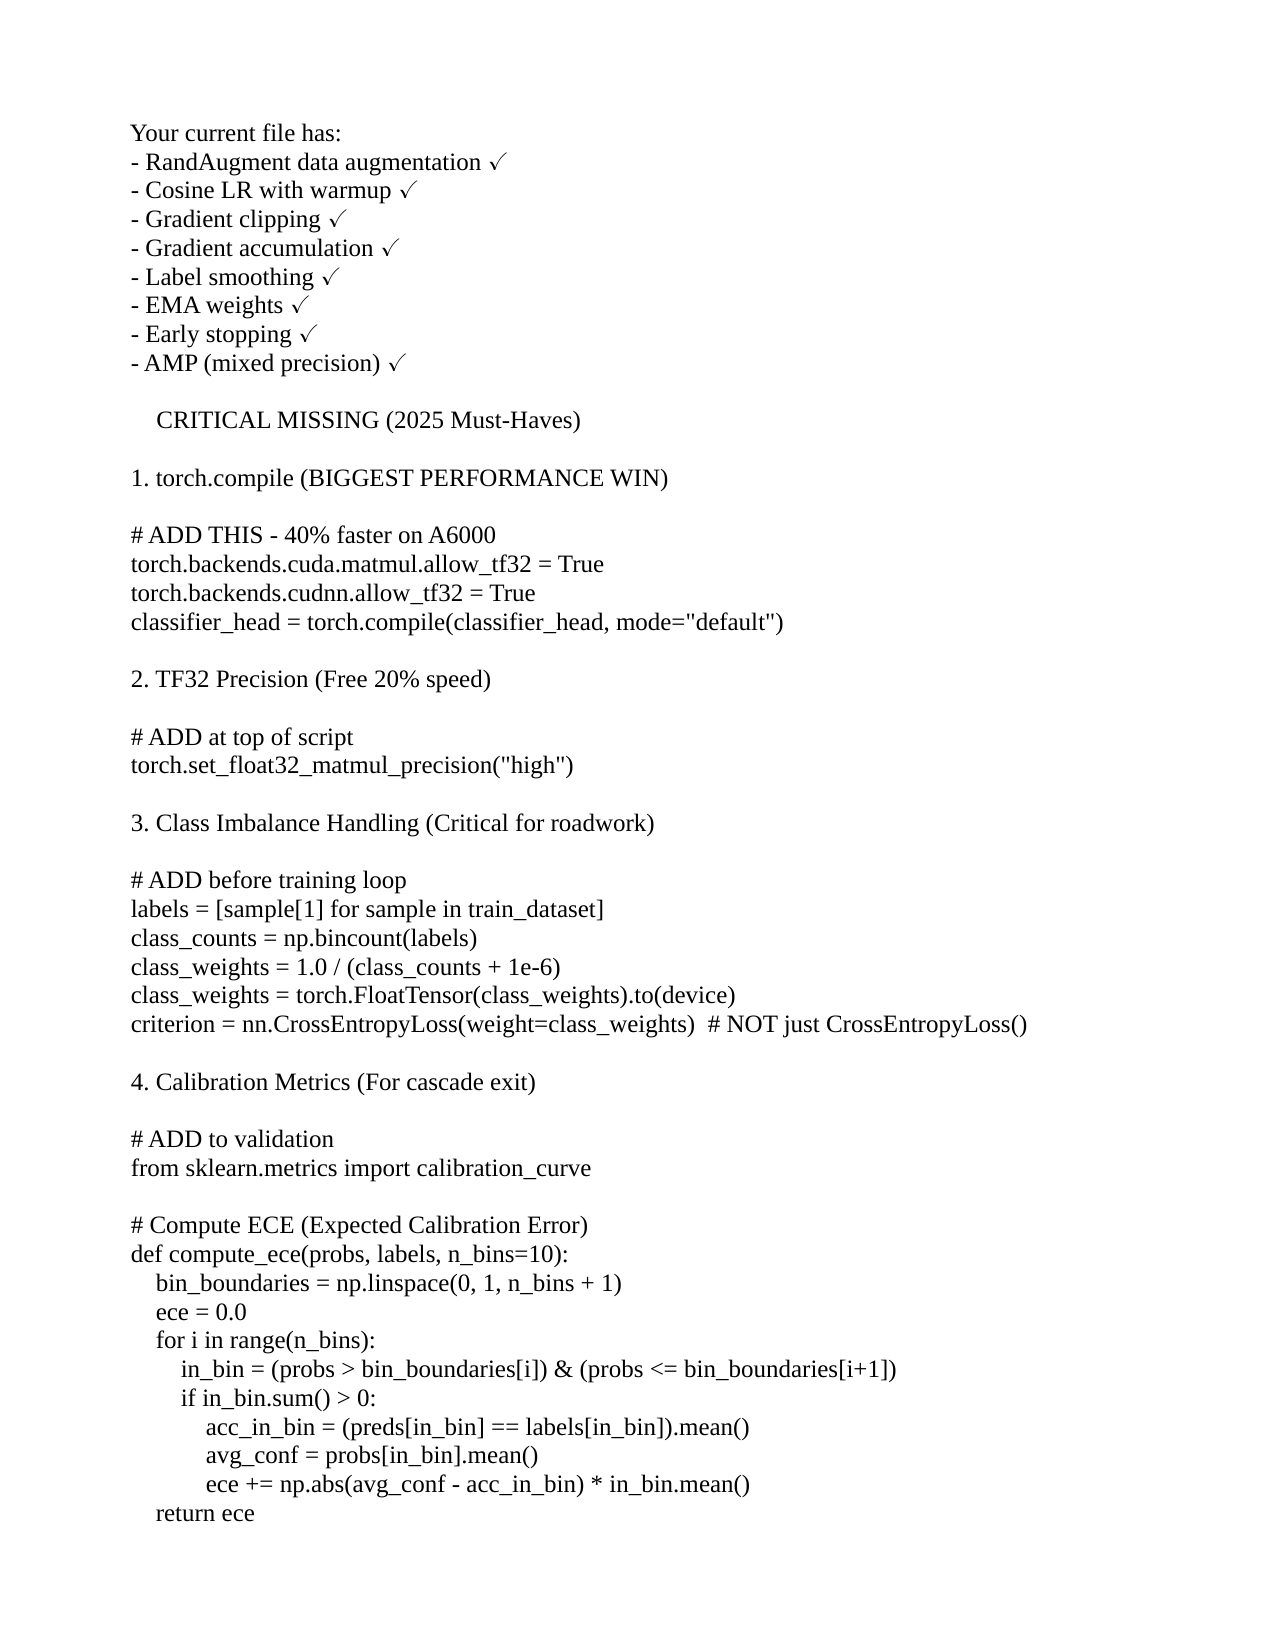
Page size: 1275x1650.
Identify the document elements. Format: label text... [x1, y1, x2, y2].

text Your current file has: [118, 118, 1157, 147]
text # ADD at top of script [118, 722, 1157, 751]
text 4. Calibration Metrics (For cascade exit) [118, 1067, 1157, 1096]
text labels = [sample[1] for sample in train_dataset] [118, 894, 1157, 923]
text class_weights = torch.FloatTensor(class_weights).to(device) [118, 981, 1157, 1009]
text - Cosine LR with warmup ✓ [118, 176, 1157, 204]
text class_weights = 1.0 / (class_counts + 1e-6) [118, 952, 1157, 981]
text for i in range(n_bins): [118, 1326, 1157, 1354]
text classifier_head = torch.compile(classifier_head, mode="default") [118, 607, 1157, 636]
text ece += np.abs(avg_conf - acc_in_bin) * in_bin.mean() [118, 1469, 1157, 1498]
text ❌ CRITICAL MISSING (2025 Must-Haves) [118, 406, 1157, 434]
text bin_boundaries = np.linspace(0, 1, n_bins + 1) [118, 1268, 1157, 1297]
text acc_in_bin = (preds[in_bin] == labels[in_bin]).mean() [118, 1412, 1157, 1441]
text 1. torch.compile (BIGGEST PERFORMANCE WIN) [118, 463, 1157, 492]
text def compute_ece(probs, labels, n_bins=10): [118, 1239, 1157, 1268]
text # ADD to validation [118, 1124, 1157, 1153]
text return ece [118, 1498, 1157, 1527]
text torch.backends.cudnn.allow_tf32 = True [118, 578, 1157, 607]
text # ADD THIS - 40% faster on A6000 [118, 521, 1157, 549]
text 2. TF32 Precision (Free 20% speed) [118, 664, 1157, 693]
text avg_conf = probs[in_bin].mean() [118, 1441, 1157, 1469]
text ece = 0.0 [118, 1297, 1157, 1326]
text - Early stopping ✓ [118, 319, 1157, 348]
text # Compute ECE (Expected Calibration Error) [118, 1211, 1157, 1239]
text in_bin = (probs > bin_boundaries[i]) & (probs <= bin_boundaries[i+1]) [118, 1354, 1157, 1383]
text # ADD before training loop [118, 866, 1157, 894]
text - Gradient accumulation ✓ [118, 233, 1157, 262]
text - EMA weights ✓ [118, 291, 1157, 319]
text from sklearn.metrics import calibration_curve [118, 1153, 1157, 1182]
text criterion = nn.CrossEntropyLoss(weight=class_weights) # NOT just CrossEntropyLoss() [118, 1009, 1157, 1038]
text if in_bin.sum() > 0: [118, 1383, 1157, 1412]
text torch.set_float32_matmul_precision("high") [118, 751, 1157, 779]
text - Label smoothing ✓ [118, 262, 1157, 291]
text torch.backends.cuda.matmul.allow_tf32 = True [118, 549, 1157, 578]
text class_counts = np.bincount(labels) [118, 923, 1157, 952]
text - Gradient clipping ✓ [118, 204, 1157, 233]
text - AMP (mixed precision) ✓ [118, 348, 1157, 377]
text 3. Class Imbalance Handling (Critical for roadwork) [118, 808, 1157, 837]
text - RandAugment data augmentation ✓ [118, 147, 1157, 176]
